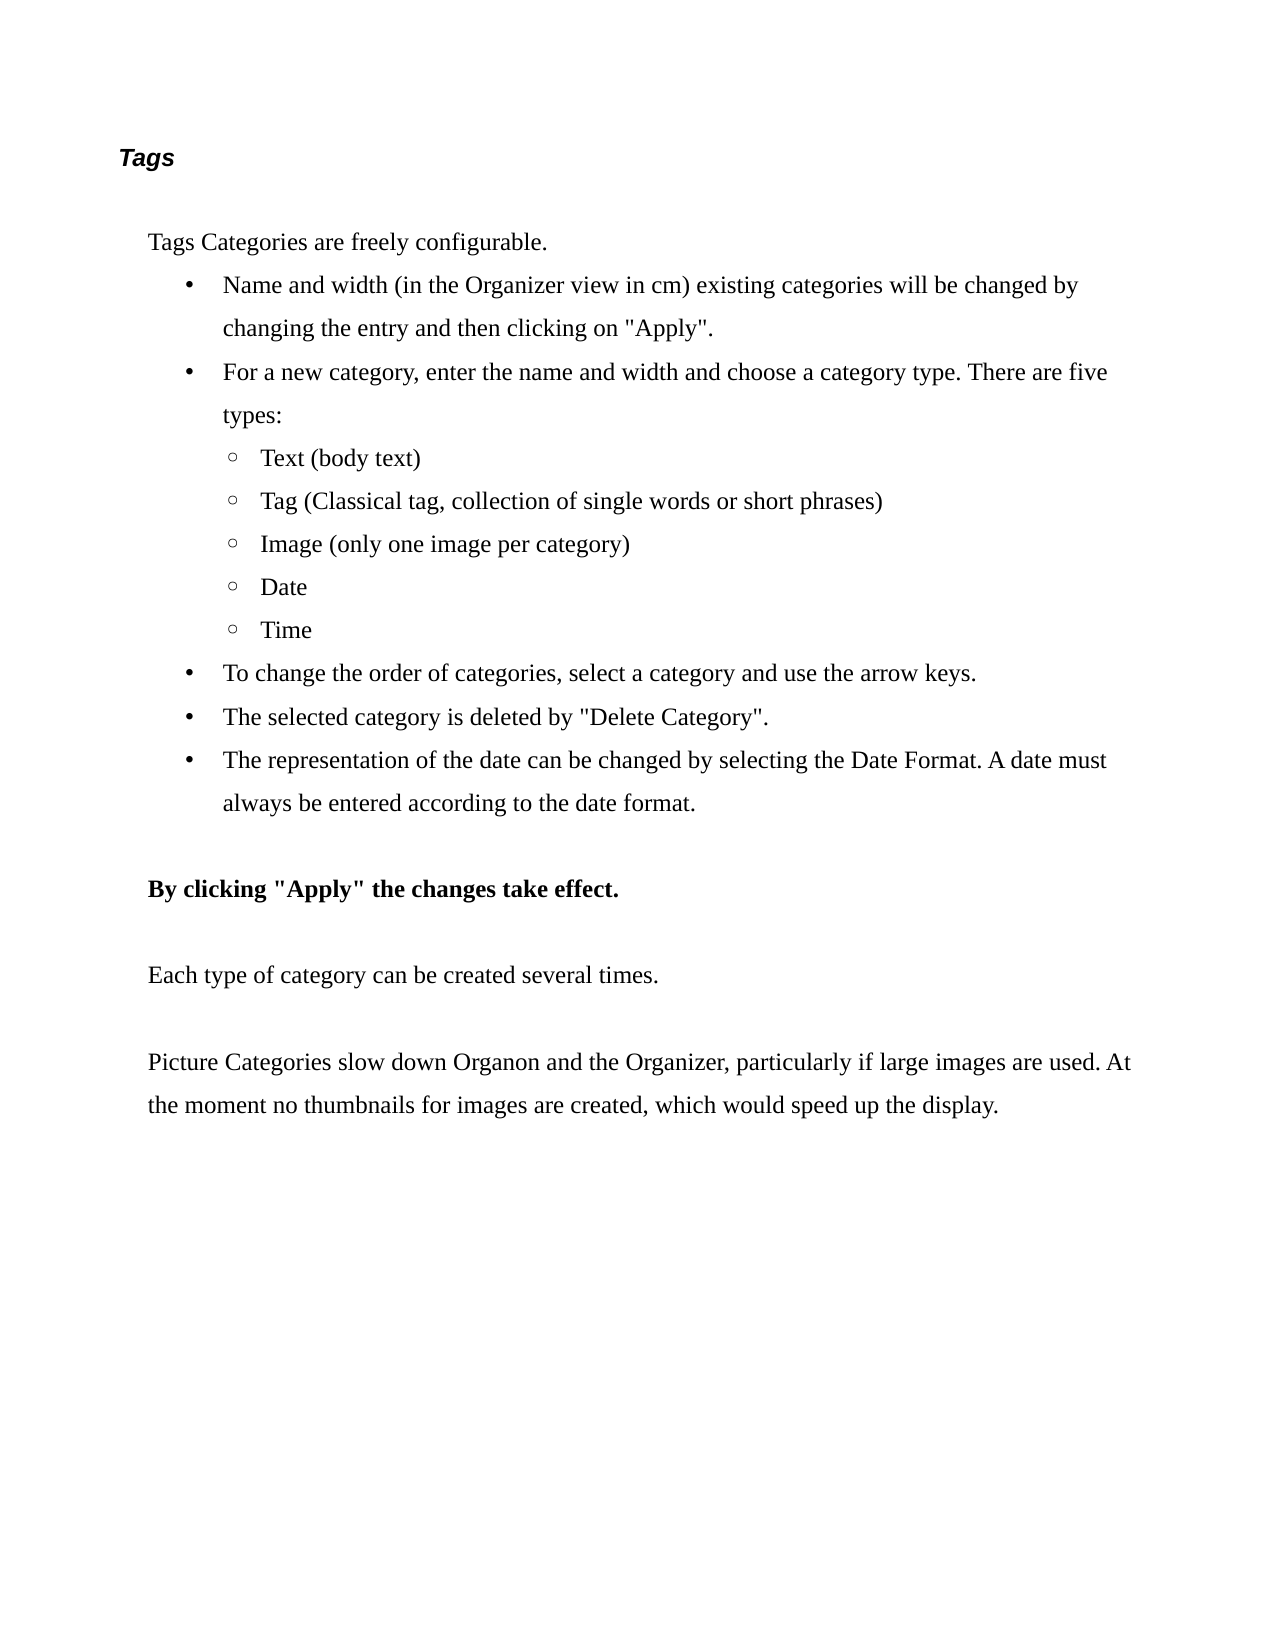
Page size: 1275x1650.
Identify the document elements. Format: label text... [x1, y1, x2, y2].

text By clicking "Apply" the changes take effect. Each type of category can be created several times. Picture Categories slow down Organon and the Organizer, particularly if large images are used. At the moment no thumbnails for images are created, which would speed up the display. [148, 874, 1157, 1118]
list Name and width (in the Organizer view in cm) existing categories will be changed by changing the entry and then clicking on "Apply". [185, 270, 1157, 342]
list For a new category, enter the name and width and choose a category type. There are five types: [185, 357, 1157, 428]
list Image (only one image per category) [223, 529, 1157, 558]
list Tag (Classical tag, collection of single words or short phrases) [223, 486, 1157, 515]
list Date [223, 572, 1157, 601]
list The representation of the date can be changed by selecting the Date Format. A date must always be entered according to the date format. [185, 745, 1157, 817]
list Text (body text) [223, 443, 1157, 472]
list The selected category is deleted by "Delete Category". [185, 702, 1157, 730]
list To change the order of categories, select a category and use the arrow keys. [185, 658, 1157, 687]
subtitle Tags [118, 143, 1157, 172]
list Time [223, 615, 1157, 644]
text Tags Categories are freely configurable. [148, 227, 1157, 256]
